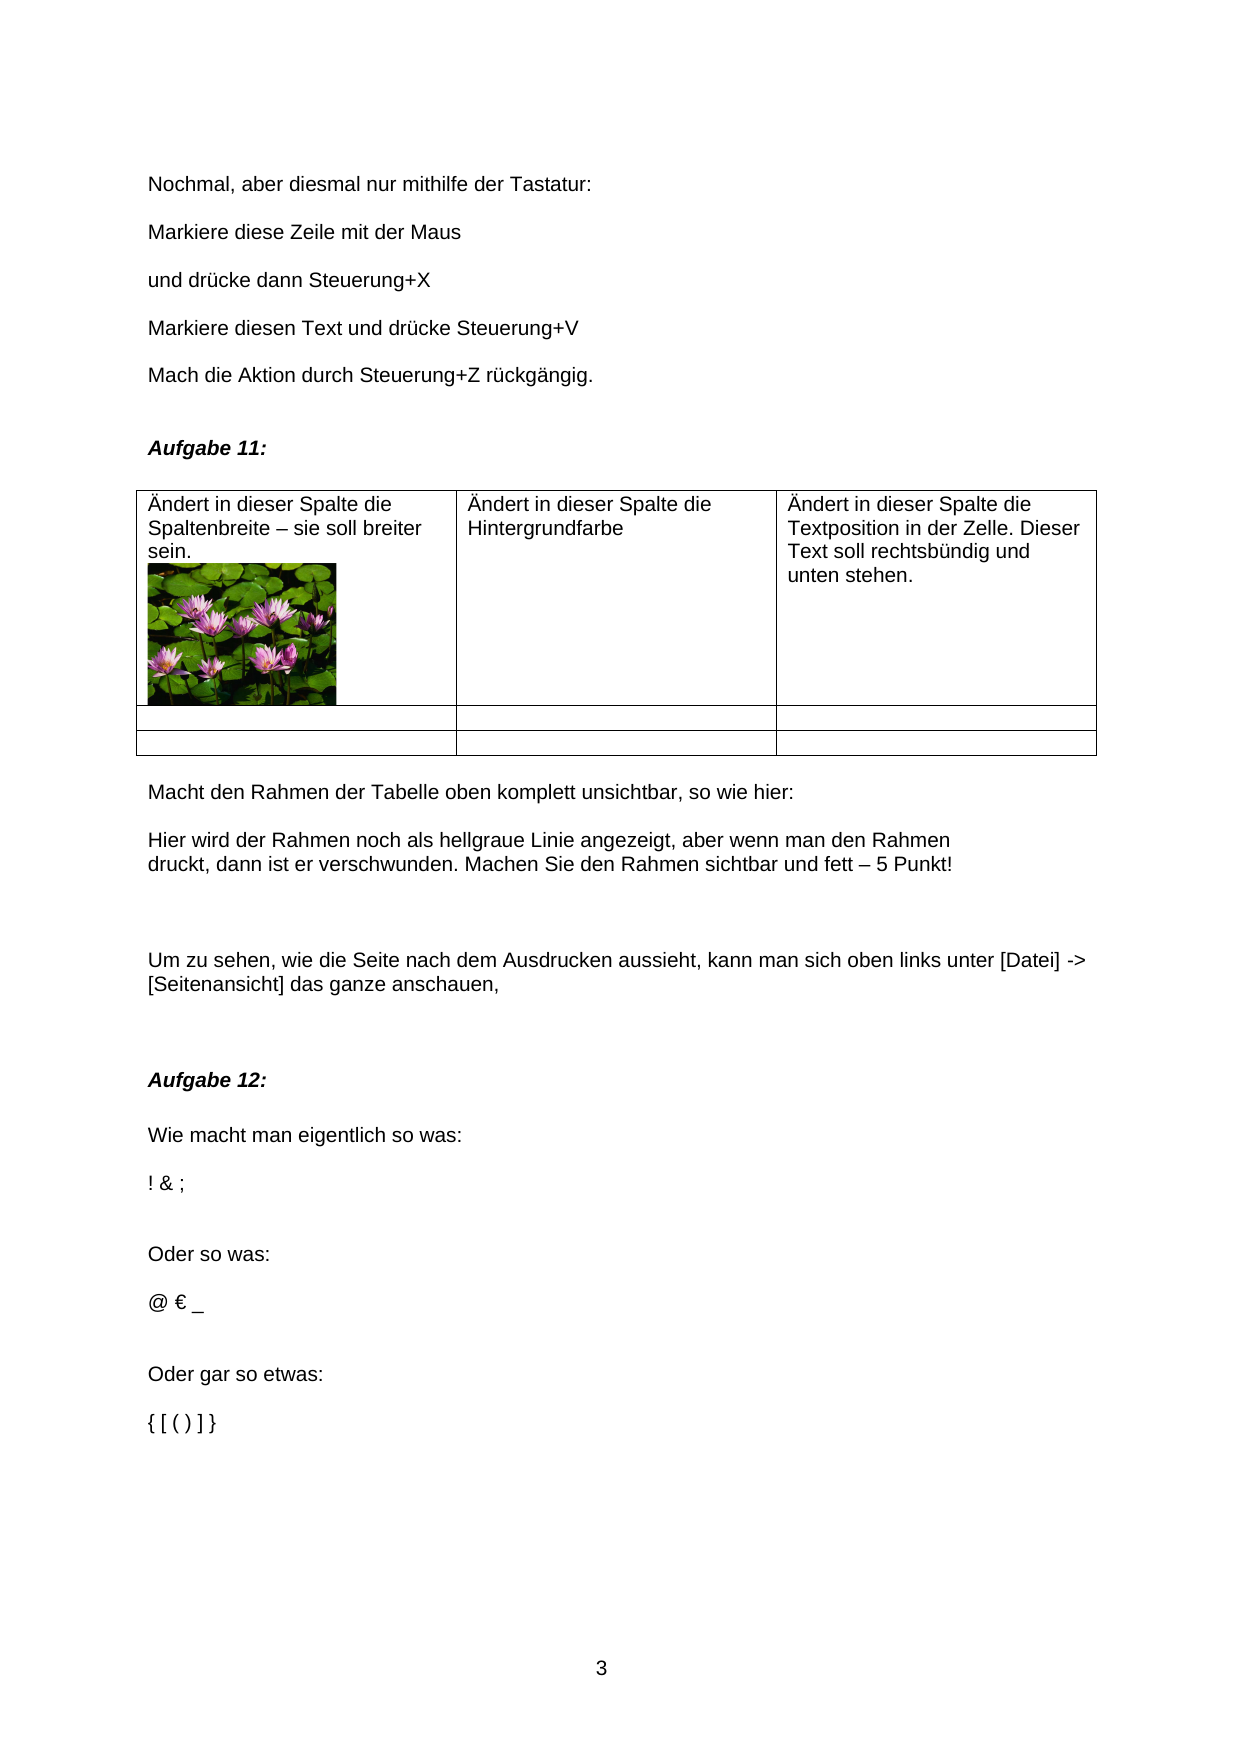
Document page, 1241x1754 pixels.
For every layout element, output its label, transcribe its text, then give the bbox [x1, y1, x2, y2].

text Um zu sehen, wie die Seite nach dem Ausdrucken aussieht, kann man sich oben links unter [Datei] -> [Seitenansicht] das ganze anschauen, [148, 947, 1093, 995]
table_cell [137, 731, 456, 755]
text Macht den Rahmen der Tabelle oben komplett unsichtbar, so wie hier: [148, 780, 1093, 804]
picture [147, 563, 337, 705]
table_cell [973, 900, 1096, 923]
text Wie macht man eigentlich so was: [148, 1122, 1093, 1146]
subtitle Aufgabe 12: [148, 1068, 1093, 1092]
text Markiere diesen Text und drücke Steuerung+V [148, 315, 1093, 339]
table_header Ändert in dieser Spalte die Spaltenbreite – sie soll breiter sein. [137, 491, 456, 705]
text Markiere diese Zeile mit der Maus [148, 219, 1093, 243]
text { [ ( ) ] } [148, 1410, 1093, 1434]
subtitle Aufgabe 11: [148, 436, 1093, 460]
table_cell [457, 731, 776, 755]
table_header Ändert in dieser Spalte die Hintergrundfarbe [457, 491, 776, 705]
text ! & ; [148, 1170, 1093, 1194]
text @ € _ [148, 1290, 1093, 1314]
text Nochmal, aber diesmal nur mithilfe der Tastatur: [148, 172, 1093, 196]
text Oder so was: [148, 1242, 1093, 1266]
table_header Hier wird der Rahmen noch als hellgraue Linie angezeigt, aber wenn man den Rahmen druckt, dann ist er verschwunden. Machen Sie den Rahmen sichtbar und fett – 5 Punkt! [136, 828, 973, 899]
table_cell [137, 706, 456, 730]
table_cell [136, 900, 973, 923]
table_cell [457, 706, 776, 730]
table_cell [777, 731, 1096, 755]
text Oder gar so etwas: [148, 1362, 1093, 1386]
text und drücke dann Steuerung+X [148, 267, 1093, 291]
table_header [973, 828, 1096, 899]
table_cell [777, 706, 1096, 730]
text Mach die Aktion durch Steuerung+Z rückgängig. [148, 363, 1093, 387]
table_header Ändert in dieser Spalte die Textposition in der Zelle. Dieser Text soll rechtsbündig und unten stehen. [777, 491, 1096, 705]
